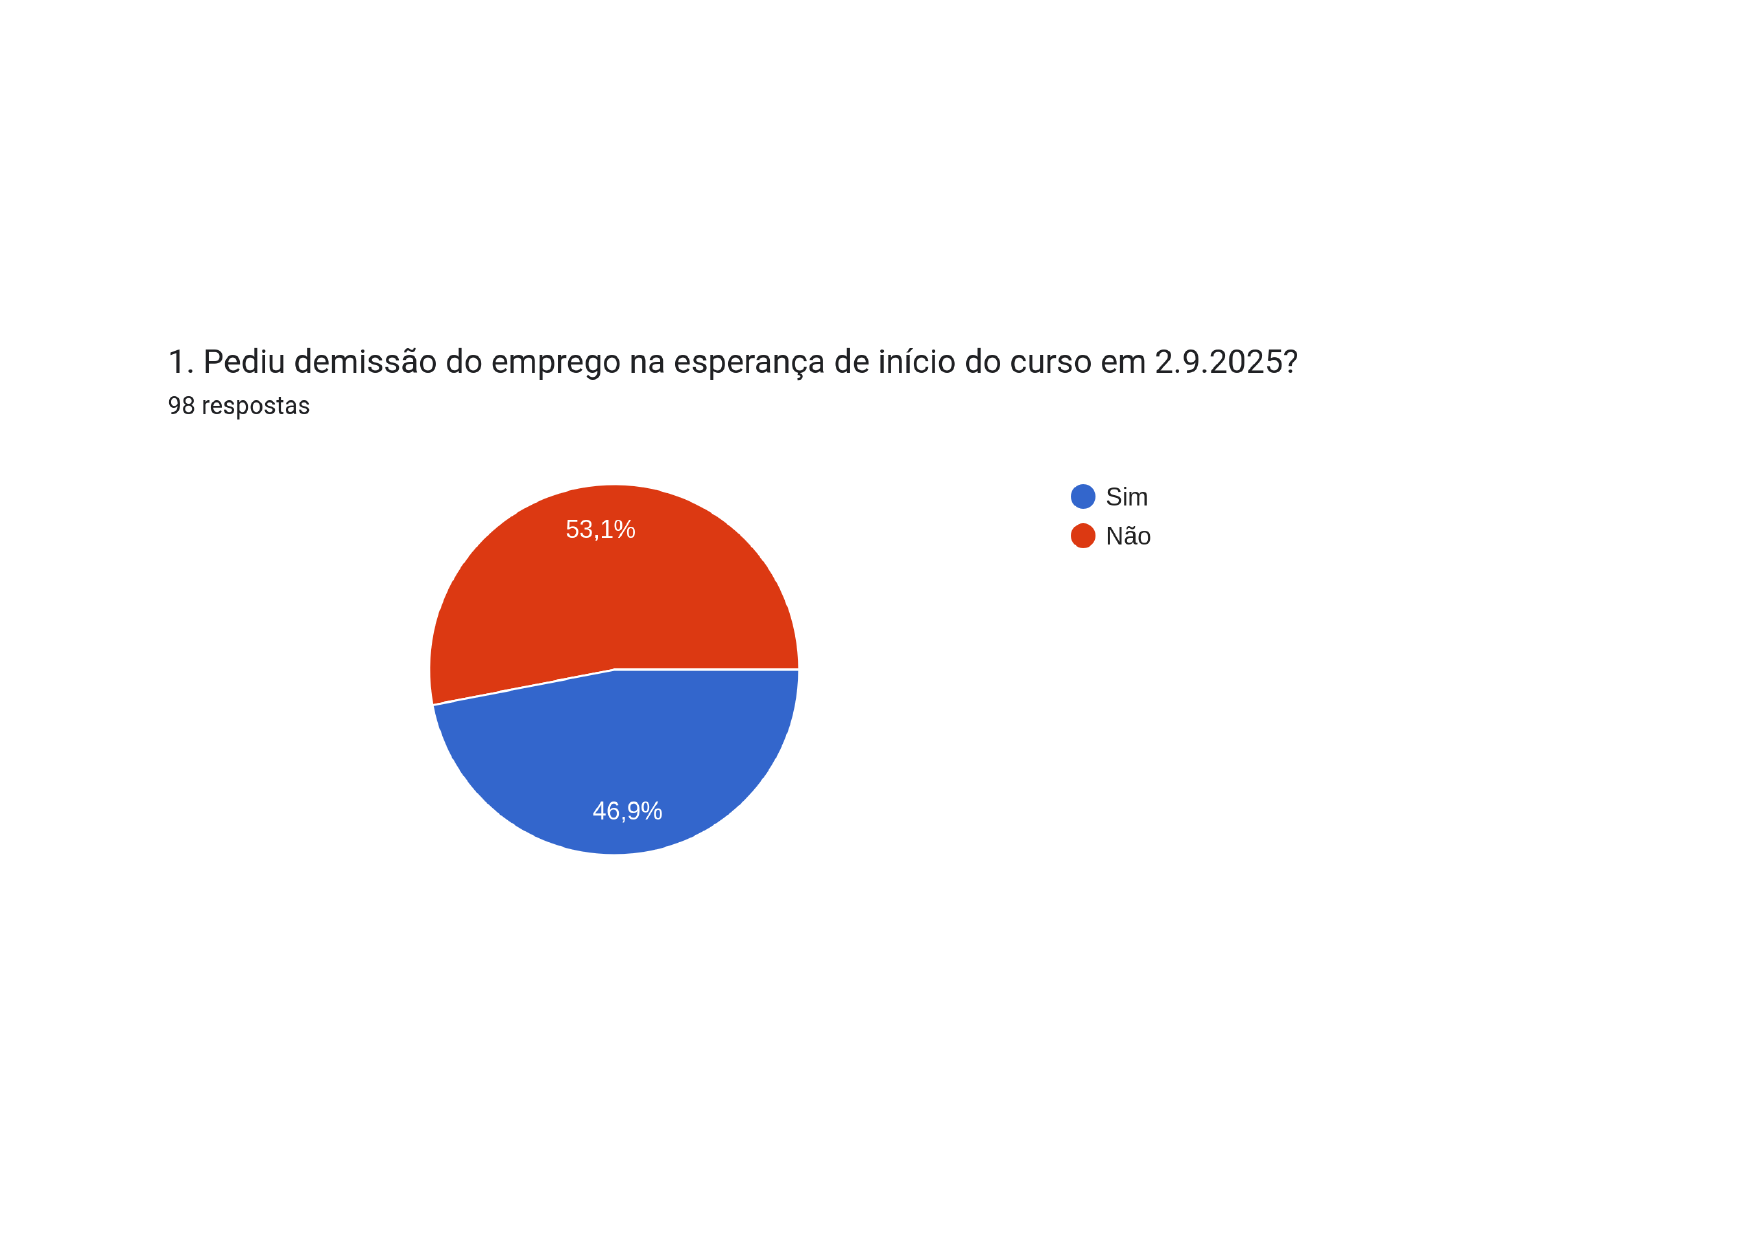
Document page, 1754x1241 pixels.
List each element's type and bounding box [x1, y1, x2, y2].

picture [118, 290, 1624, 925]
